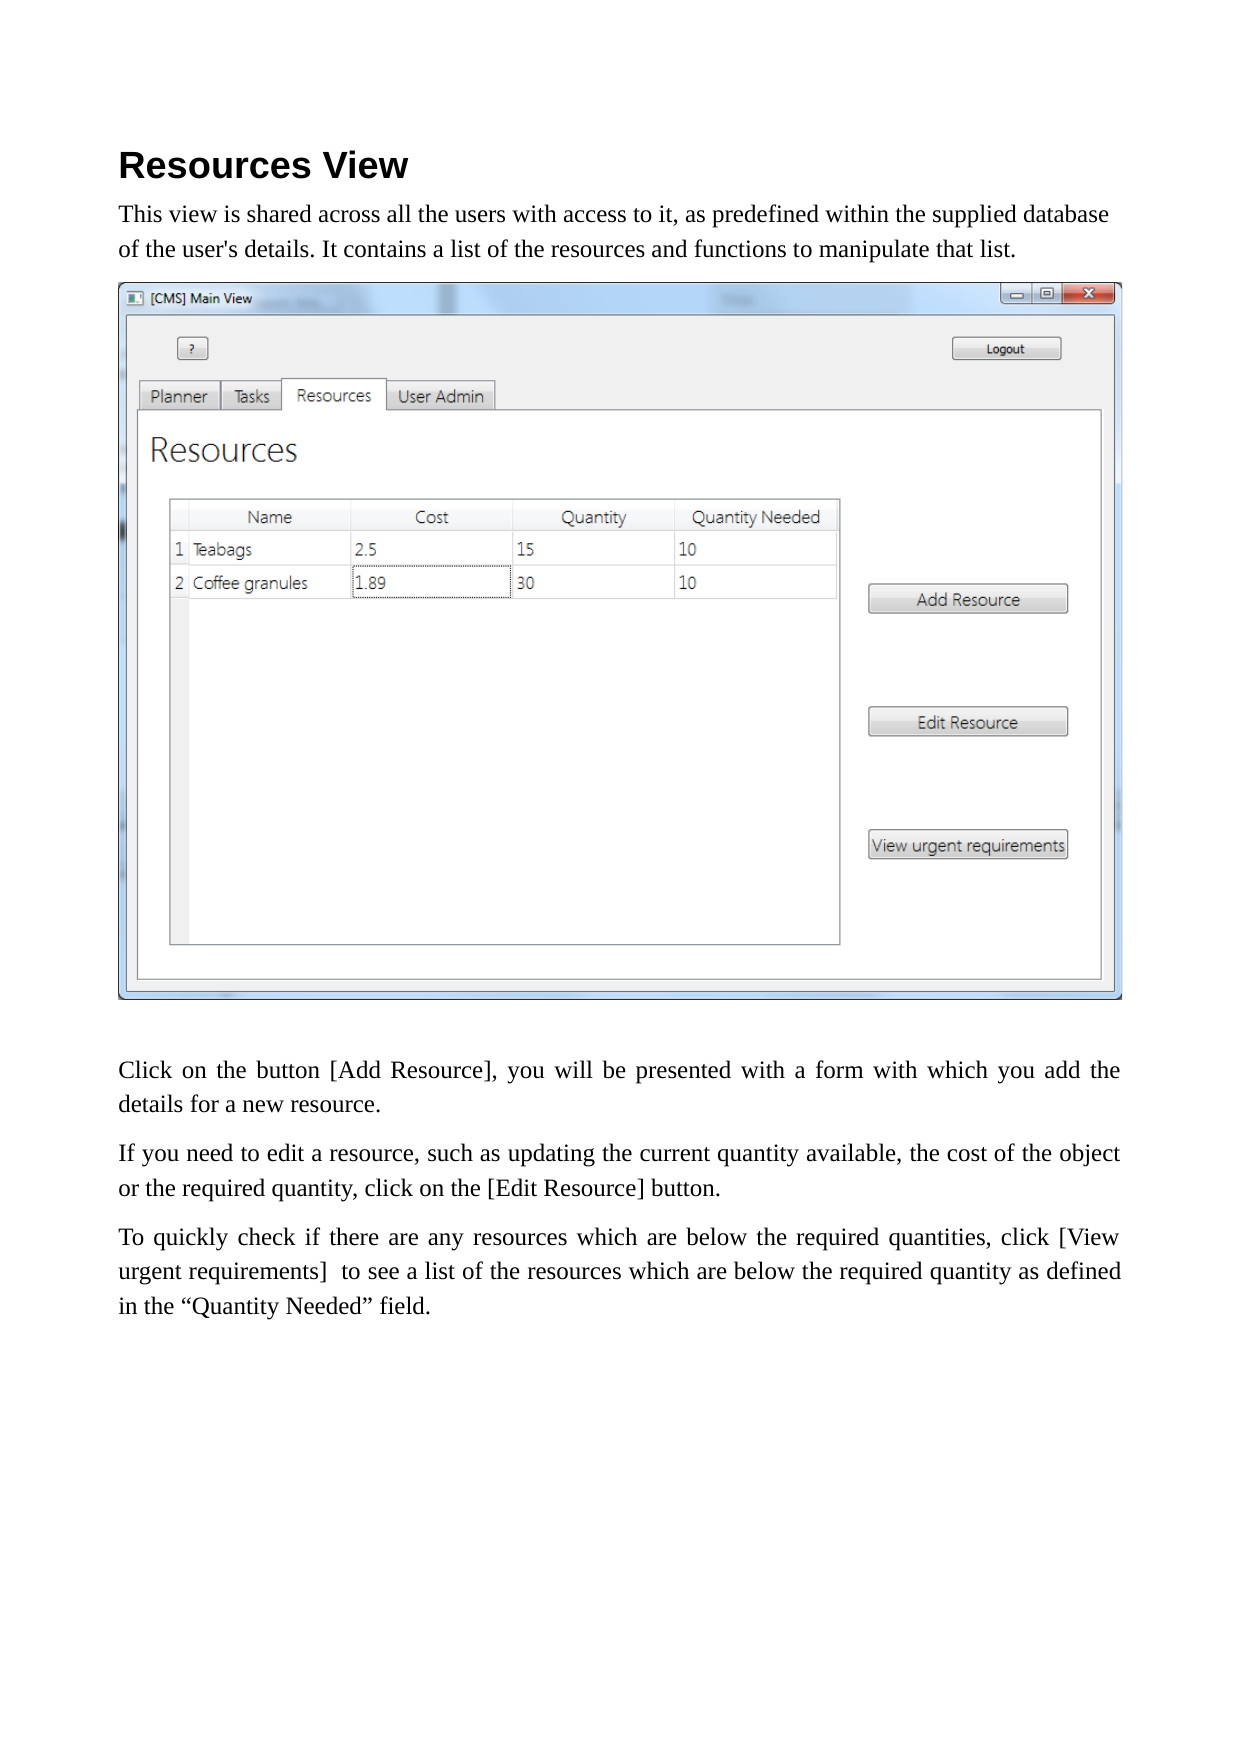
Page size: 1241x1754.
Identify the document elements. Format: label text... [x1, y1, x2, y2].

text If you need to edit a resource, such as updating the current quantity available, the cost of the object or the required quantity, click on the [Edit Resource] button. [118, 1138, 1122, 1202]
text Click on the button [Add Resource], you will be presented with a form with which you add the details for a new resource. [118, 1055, 1122, 1118]
picture [118, 282, 1123, 1000]
subtitle Resources View [118, 143, 1122, 187]
text To quickly check if there are any resources which are below the required quantities, click [View urgent requirements] to see a list of the resources which are below the required quantity as defined in the “Quantity Needed” field. [118, 1222, 1122, 1319]
text This view is shared across all the users with access to it, as predefined within the supplied database of the user's details. It contains a list of the resources and functions to manipulate that list. [118, 199, 1122, 262]
